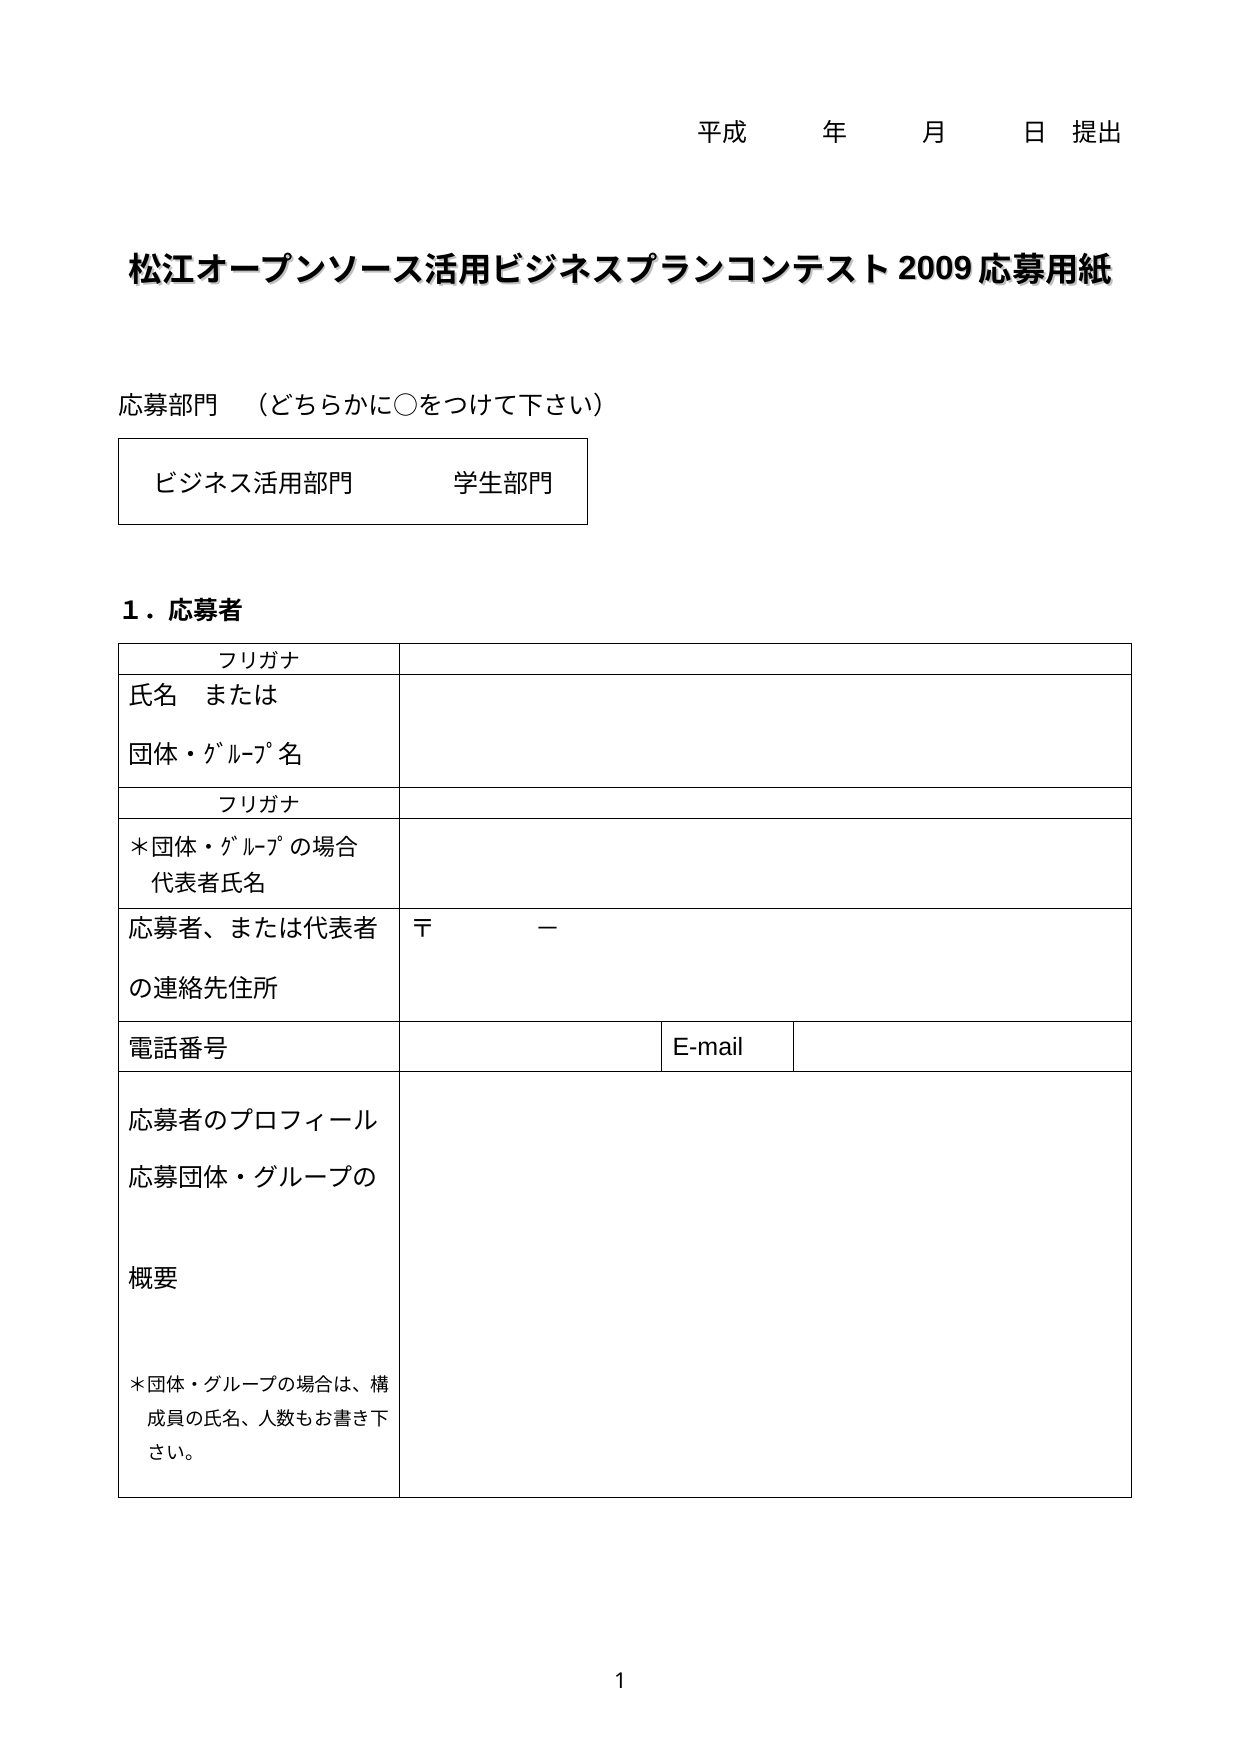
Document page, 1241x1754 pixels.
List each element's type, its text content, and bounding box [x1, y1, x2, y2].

table_cell 応募者、または代表者 の連絡先住所 [119, 909, 399, 1021]
text 平成 年 月 日 提出 [118, 96, 1122, 165]
table_header [400, 644, 1131, 674]
table_cell 応募者のプロフィール 応募団体・グループの 概要 ＊団体・グループの場合は、構成員の氏名、人数もお書き下さい。 [119, 1072, 399, 1497]
table_cell [794, 1022, 1131, 1071]
table_cell [400, 819, 1131, 908]
table_cell [400, 788, 1131, 818]
table_cell 氏名 または 団体・ｸﾞﾙｰﾌﾟ名 [119, 675, 399, 787]
table_cell 〒 － [400, 909, 1131, 1021]
text １．応募者 [118, 575, 1122, 643]
text 松江オープンソース活用ビジネスプランコンテスト2009応募用紙 [118, 233, 1122, 301]
table_cell ＊団体・ｸﾞﾙｰﾌﾟの場合 代表者氏名 [119, 819, 399, 908]
text 応募部門 （どちらかに○をつけて下さい） [118, 370, 1122, 438]
table_cell 電話番号 [119, 1022, 399, 1071]
table_header ビジネス活用部門 学生部門 [119, 439, 587, 524]
table_cell [400, 1072, 1131, 1497]
table_cell フリガナ [119, 788, 399, 818]
table_cell E-mail [662, 1022, 793, 1071]
table_cell [400, 675, 1131, 787]
table_cell [400, 1022, 661, 1071]
table_header フリガナ [119, 644, 399, 674]
